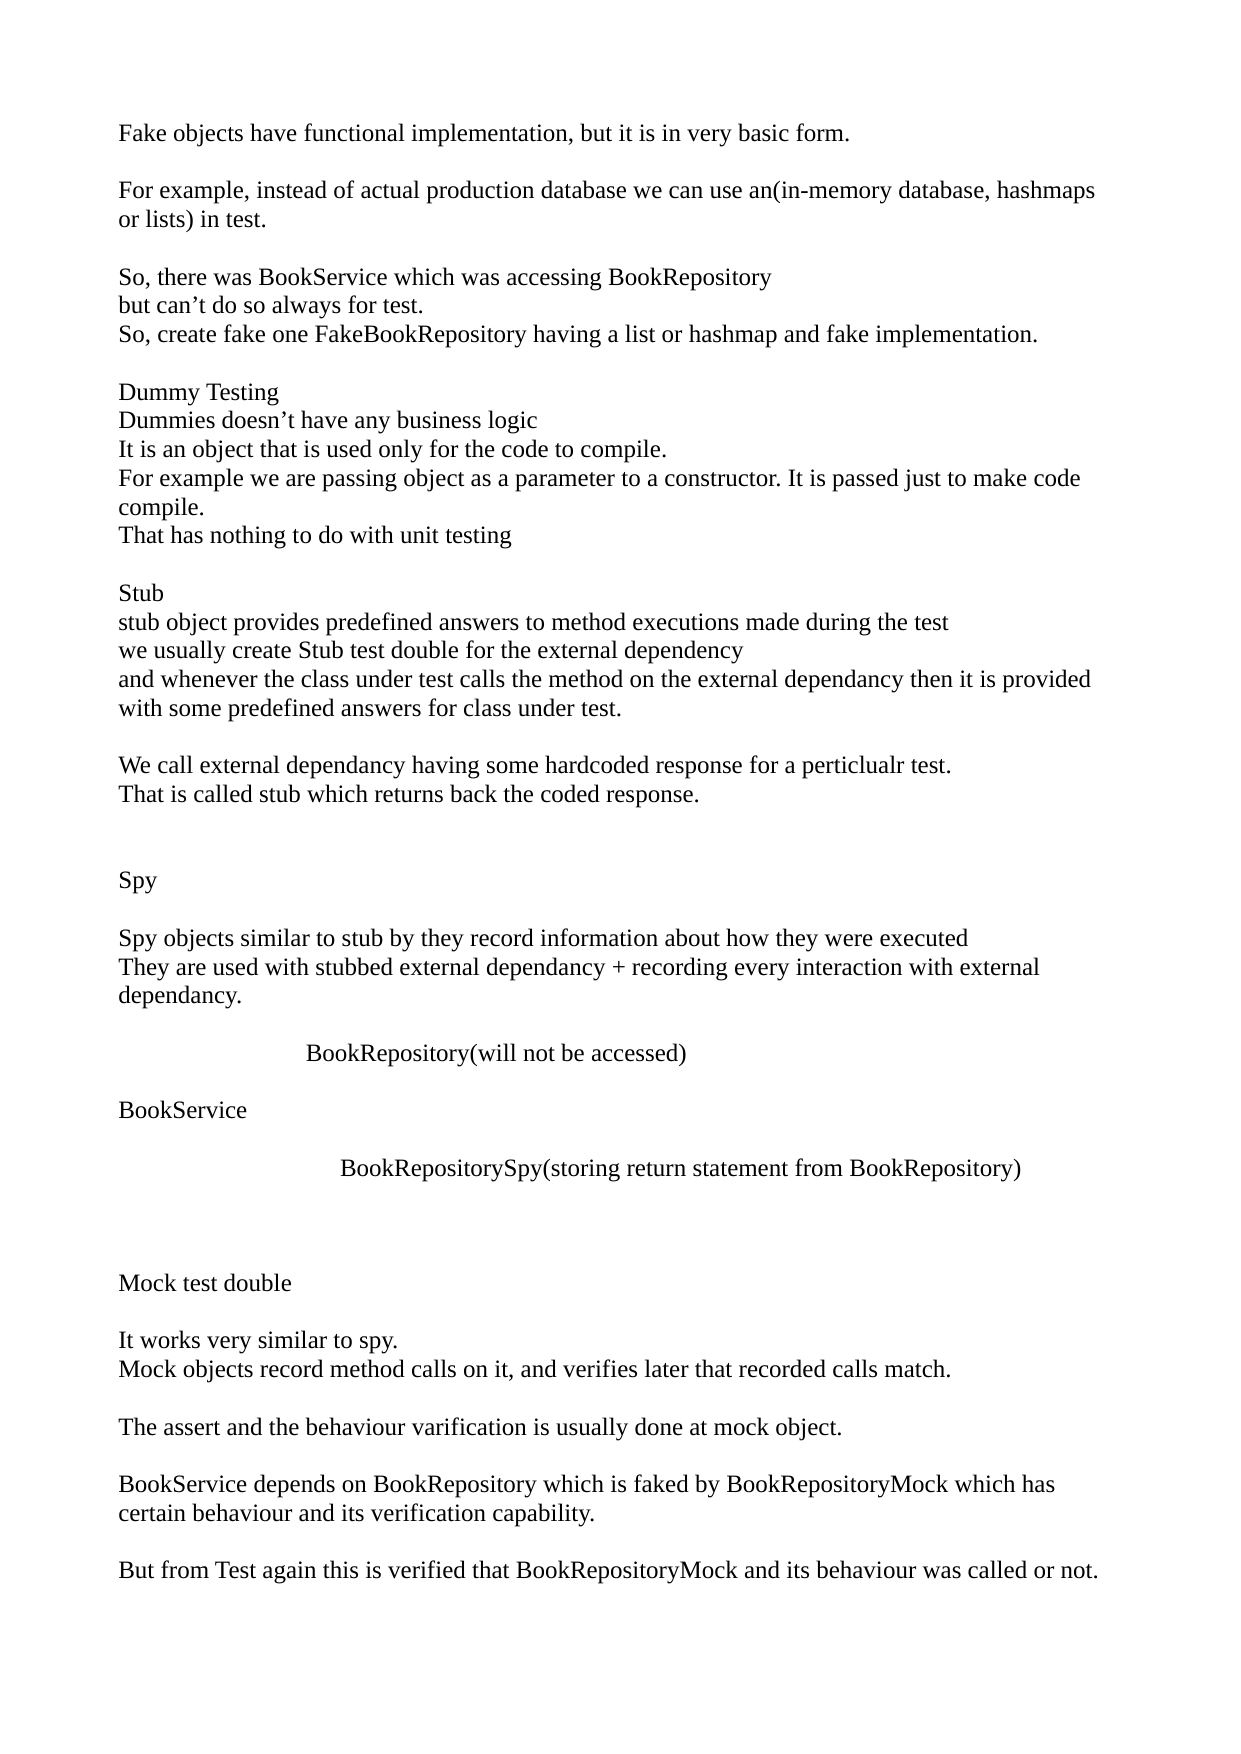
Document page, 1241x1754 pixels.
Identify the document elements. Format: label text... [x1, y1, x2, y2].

text It works very similar to spy. [118, 1326, 1122, 1354]
text That is called stub which returns back the coded response. [118, 779, 1122, 808]
text stub object provides predefined answers to method executions made during the test [118, 607, 1122, 636]
text BookService [118, 1096, 1122, 1124]
text and whenever the class under test calls the method on the external dependancy then it is provided with some predefined answers for class under test. [118, 664, 1122, 722]
text For example we are passing object as a parameter to a constructor. It is passed just to make code compile. [118, 463, 1122, 521]
text BookRepository(will not be accessed) [118, 1038, 1122, 1067]
text BookRepositorySpy(storing return statement from BookRepository) [118, 1153, 1122, 1182]
text But from Test again this is verified that BookRepositoryMock and its behaviour was called or not. [118, 1556, 1122, 1584]
text Stub [118, 578, 1122, 607]
text The assert and the behaviour varification is usually done at mock object. [118, 1412, 1122, 1441]
text For example, instead of actual production database we can use an(in-memory database, hashmaps or lists) in test. [118, 176, 1122, 233]
text Spy objects similar to stub by they record information about how they were executed [118, 923, 1122, 952]
text Dummies doesn’t have any business logic [118, 406, 1122, 434]
text So, create fake one FakeBookRepository having a list or hashmap and fake implementation. [118, 319, 1122, 348]
text Fake objects have functional implementation, but it is in very basic form. [118, 118, 1122, 147]
text It is an object that is used only for the code to compile. [118, 434, 1122, 463]
text Mock test double [118, 1268, 1122, 1297]
text we usually create Stub test double for the external dependency [118, 636, 1122, 664]
text We call external dependancy having some hardcoded response for a perticlualr test. [118, 751, 1122, 779]
text They are used with stubbed external dependancy + recording every interaction with external dependancy. [118, 952, 1122, 1009]
text Spy [118, 866, 1122, 894]
text So, there was BookService which was accessing BookRepository [118, 262, 1122, 291]
text BookService depends on BookRepository which is faked by BookRepositoryMock which has certain behaviour and its verification capability. [118, 1469, 1122, 1527]
text Dummy Testing [118, 377, 1122, 406]
text That has nothing to do with unit testing [118, 521, 1122, 549]
text but can’t do so always for test. [118, 291, 1122, 319]
text Mock objects record method calls on it, and verifies later that recorded calls match. [118, 1354, 1122, 1383]
